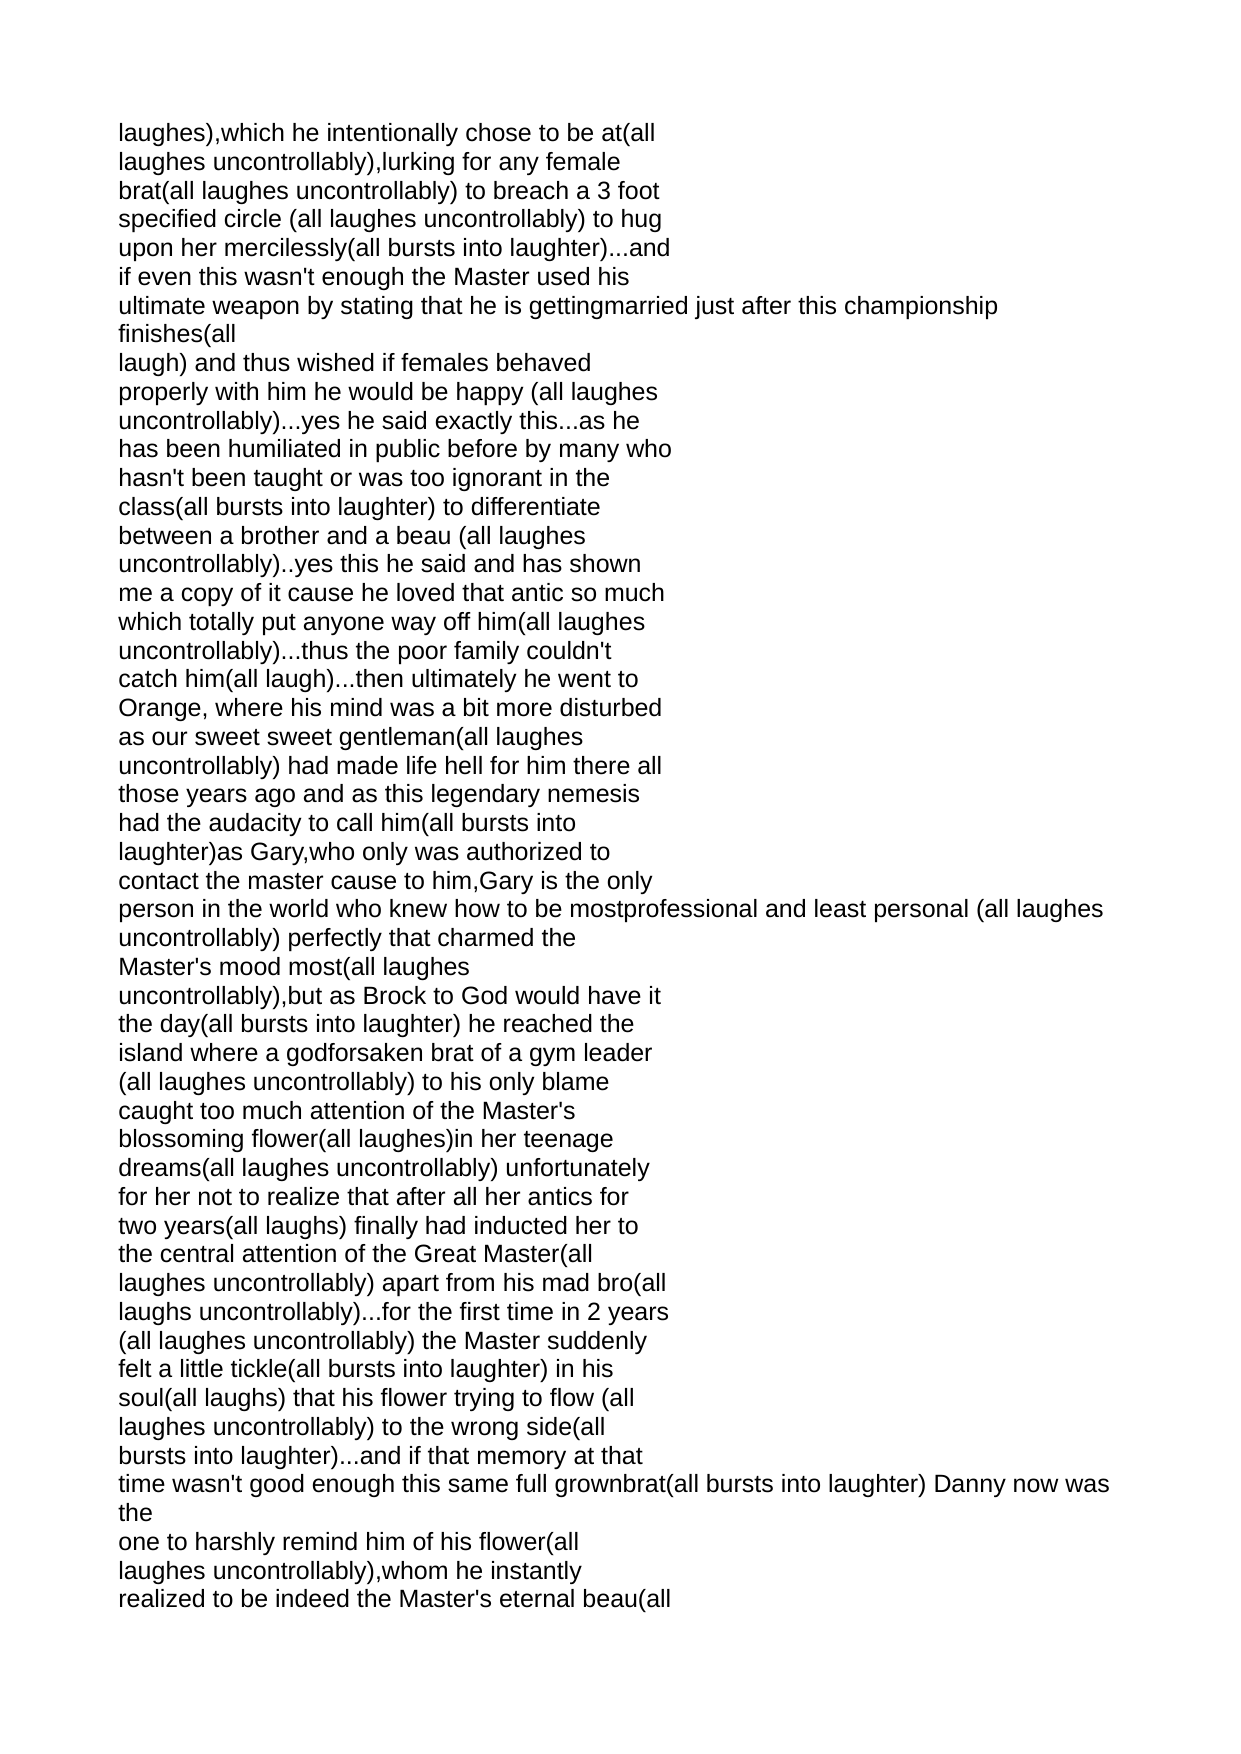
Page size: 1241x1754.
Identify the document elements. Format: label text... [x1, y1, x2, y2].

text specified circle (all laughes uncontrollably) to hug [118, 204, 1122, 233]
text laugh) and thus wished if females behaved [118, 348, 1122, 377]
text uncontrollably)..yes this he said and has shown [118, 549, 1122, 578]
text laughes uncontrollably),lurking for any female [118, 147, 1122, 176]
text the day(all bursts into laughter) he reached the [118, 1009, 1122, 1038]
text two years(all laughs) finally had inducted her to [118, 1211, 1122, 1239]
text if even this wasn't enough the Master used his [118, 262, 1122, 291]
text uncontrollably),but as Brock to God would have it [118, 981, 1122, 1009]
text blossoming flower(all laughes)in her teenage [118, 1124, 1122, 1153]
text realized to be indeed the Master's eternal beau(all [118, 1584, 1122, 1613]
text had the audacity to call him(all bursts into [118, 808, 1122, 837]
text one to harshly remind him of his flower(all [118, 1527, 1122, 1556]
text has been humiliated in public before by many who [118, 434, 1122, 463]
text soul(all laughs) that his flower trying to flow (all [118, 1383, 1122, 1412]
text island where a godforsaken brat of a gym leader [118, 1038, 1122, 1067]
text laughs uncontrollably)...for the first time in 2 years [118, 1297, 1122, 1326]
text uncontrollably)...thus the poor family couldn't [118, 636, 1122, 664]
text as our sweet sweet gentleman(all laughes [118, 722, 1122, 751]
text laughes uncontrollably) to the wrong side(all [118, 1412, 1122, 1441]
text catch him(all laugh)...then ultimately he went to [118, 664, 1122, 693]
text class(all bursts into laughter) to differentiate [118, 492, 1122, 521]
text laughes),which he intentionally chose to be at(all [118, 118, 1122, 147]
text upon her mercilessly(all bursts into laughter)...and [118, 233, 1122, 262]
text time wasn't good enough this same full grownbrat(all bursts into laughter) Danny now was the [118, 1469, 1122, 1527]
text Master's mood most(all laughes [118, 952, 1122, 981]
text properly with him he would be happy (all laughes [118, 377, 1122, 406]
text laughes uncontrollably) apart from his mad bro(all [118, 1268, 1122, 1297]
text between a brother and a beau (all laughes [118, 521, 1122, 549]
text caught too much attention of the Master's [118, 1096, 1122, 1124]
text (all laughes uncontrollably) the Master suddenly [118, 1326, 1122, 1354]
text felt a little tickle(all bursts into laughter) in his [118, 1354, 1122, 1383]
text uncontrollably) perfectly that charmed the [118, 923, 1122, 952]
text the central attention of the Great Master(all [118, 1239, 1122, 1268]
text (all laughes uncontrollably) to his only blame [118, 1067, 1122, 1096]
text those years ago and as this legendary nemesis [118, 779, 1122, 808]
text uncontrollably) had made life hell for him there all [118, 751, 1122, 779]
text hasn't been taught or was too ignorant in the [118, 463, 1122, 492]
text Orange, where his mind was a bit more disturbed [118, 693, 1122, 722]
text brat(all laughes uncontrollably) to breach a 3 foot [118, 176, 1122, 204]
text me a copy of it cause he loved that antic so much [118, 578, 1122, 607]
text laughes uncontrollably),whom he instantly [118, 1556, 1122, 1584]
text contact the master cause to him,Gary is the only [118, 866, 1122, 894]
text uncontrollably)...yes he said exactly this...as he [118, 406, 1122, 434]
text for her not to realize that after all her antics for [118, 1182, 1122, 1211]
text laughter)as Gary,who only was authorized to [118, 837, 1122, 866]
text which totally put anyone way off him(all laughes [118, 607, 1122, 636]
text dreams(all laughes uncontrollably) unfortunately [118, 1153, 1122, 1182]
text bursts into laughter)...and if that memory at that [118, 1441, 1122, 1469]
text ultimate weapon by stating that he is gettingmarried just after this championship finishes(all [118, 291, 1122, 348]
text person in the world who knew how to be mostprofessional and least personal (all laughes [118, 894, 1122, 923]
